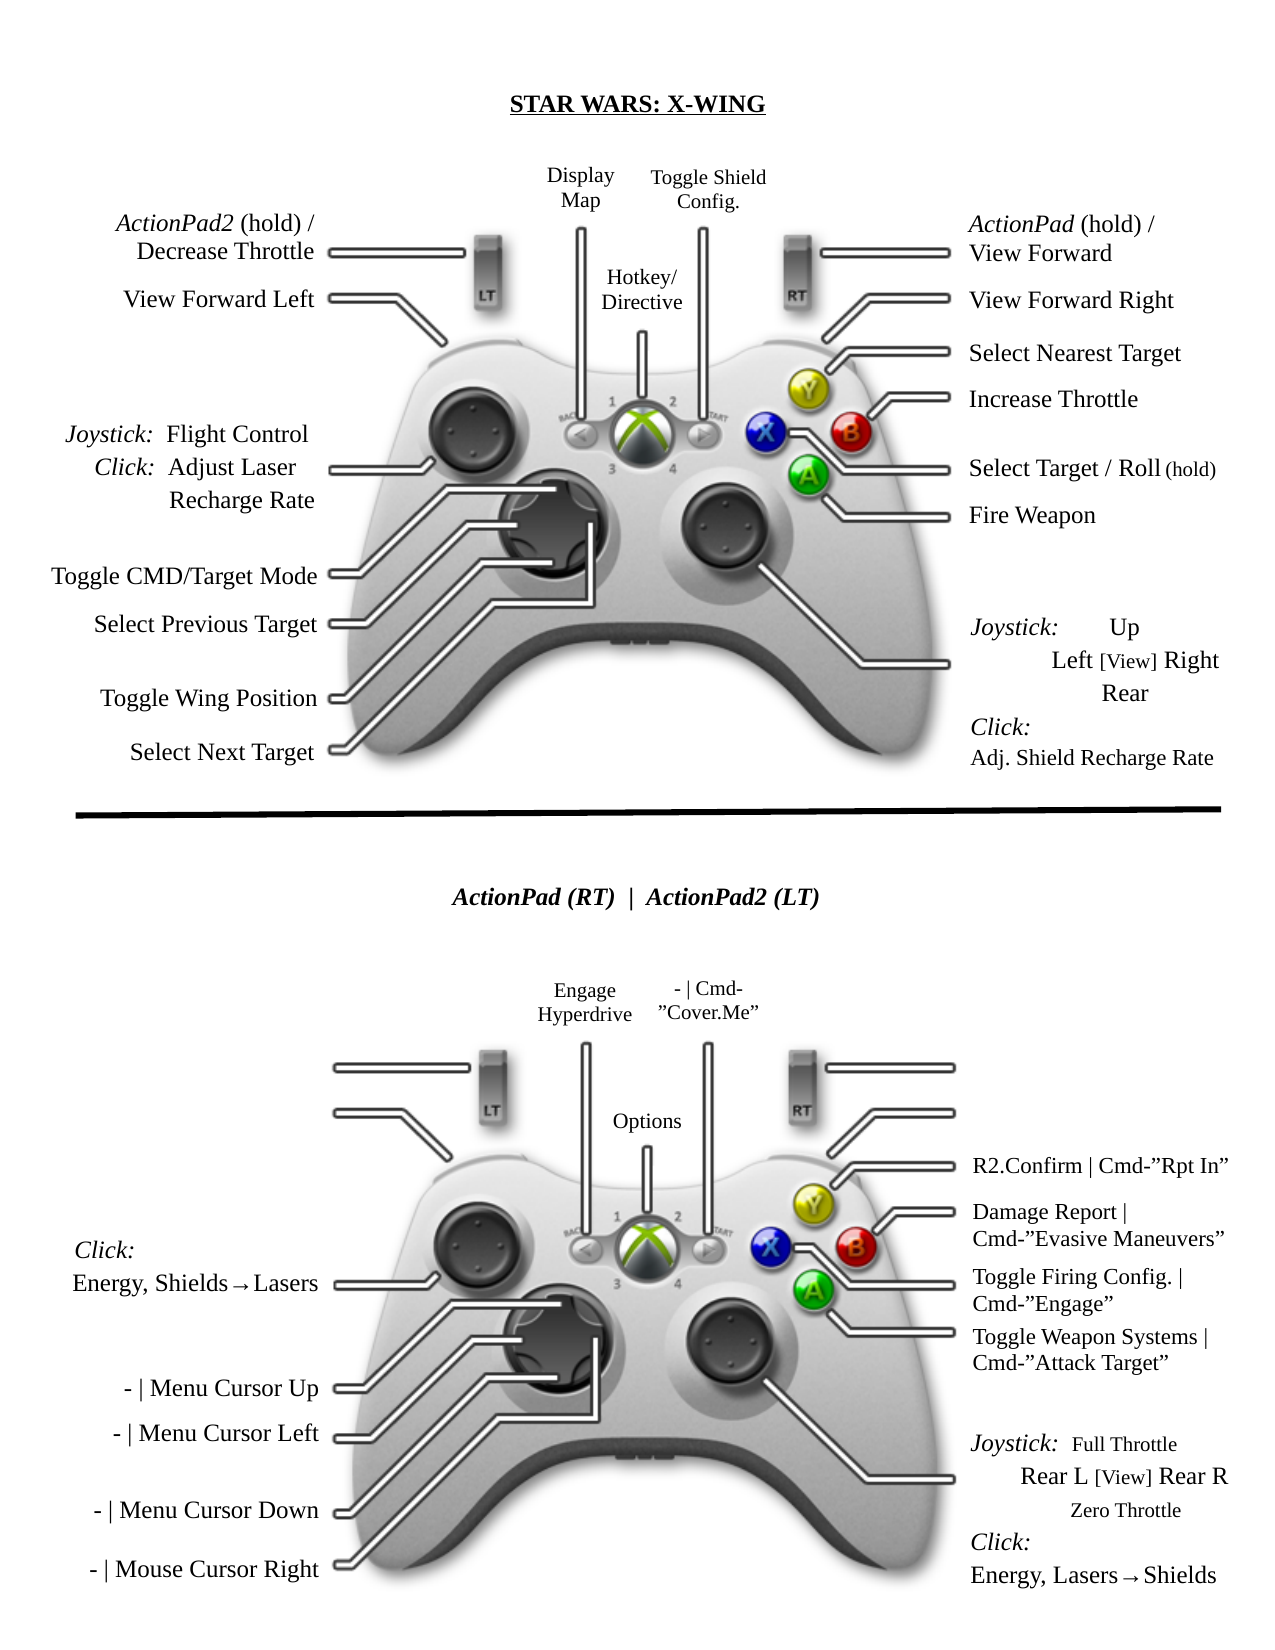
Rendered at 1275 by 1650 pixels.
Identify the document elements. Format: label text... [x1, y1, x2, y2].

picture [551, 171, 559, 181]
text STAR WARS: X-WING [60, 89, 1215, 117]
picture [141, 244, 150, 258]
picture [143, 986, 1144, 1612]
text ActionPad (RT) | ActionPad2 (LT) [60, 882, 1215, 911]
picture [138, 171, 1139, 797]
picture [1131, 625, 1136, 634]
